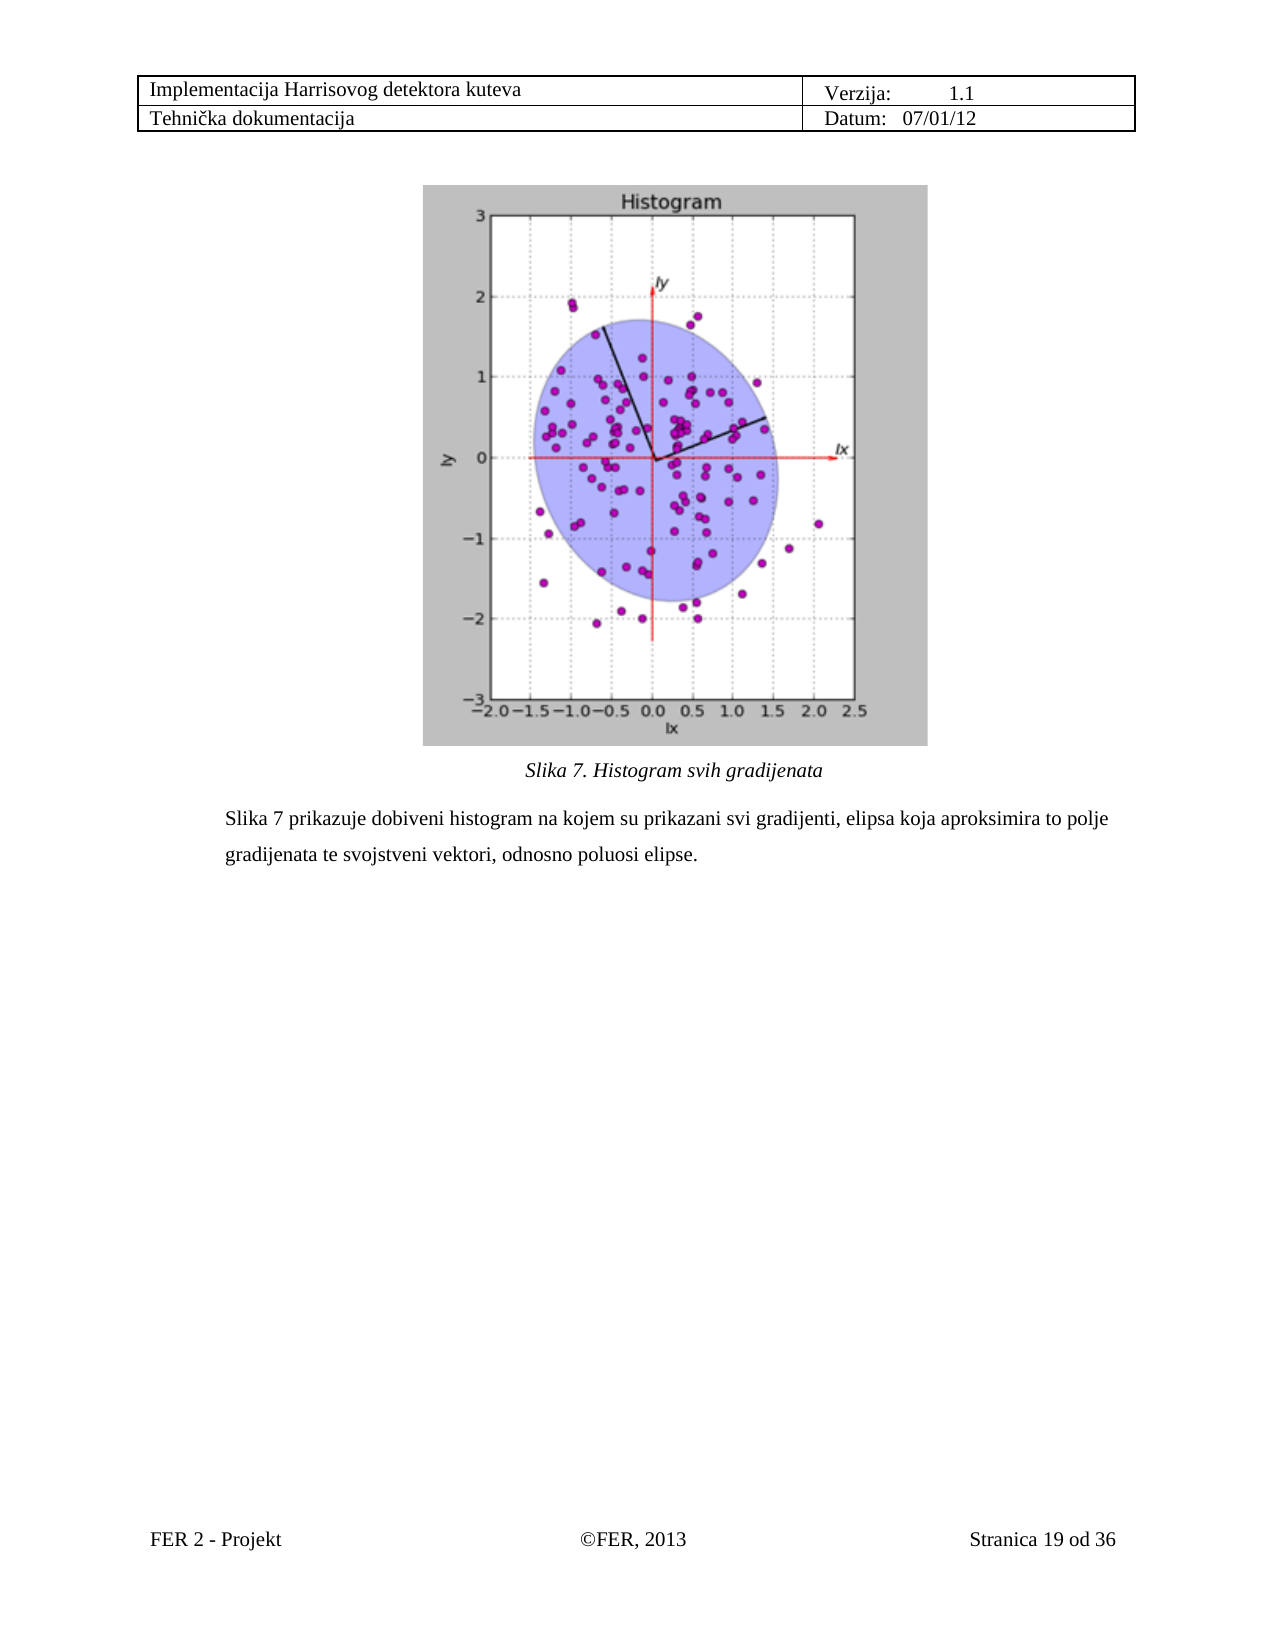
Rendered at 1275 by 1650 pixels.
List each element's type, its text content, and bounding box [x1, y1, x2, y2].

picture [422, 185, 928, 746]
text Slika 7 prikazuje dobiveni histogram na kojem su prikazani svi gradijenti, elipsa koja aproksimira to polje gradijenata te svojstveni vektori, odnosno poluosi elipse. [225, 806, 1125, 902]
text Slika 7. Histogram svih gradijenata [423, 746, 927, 782]
